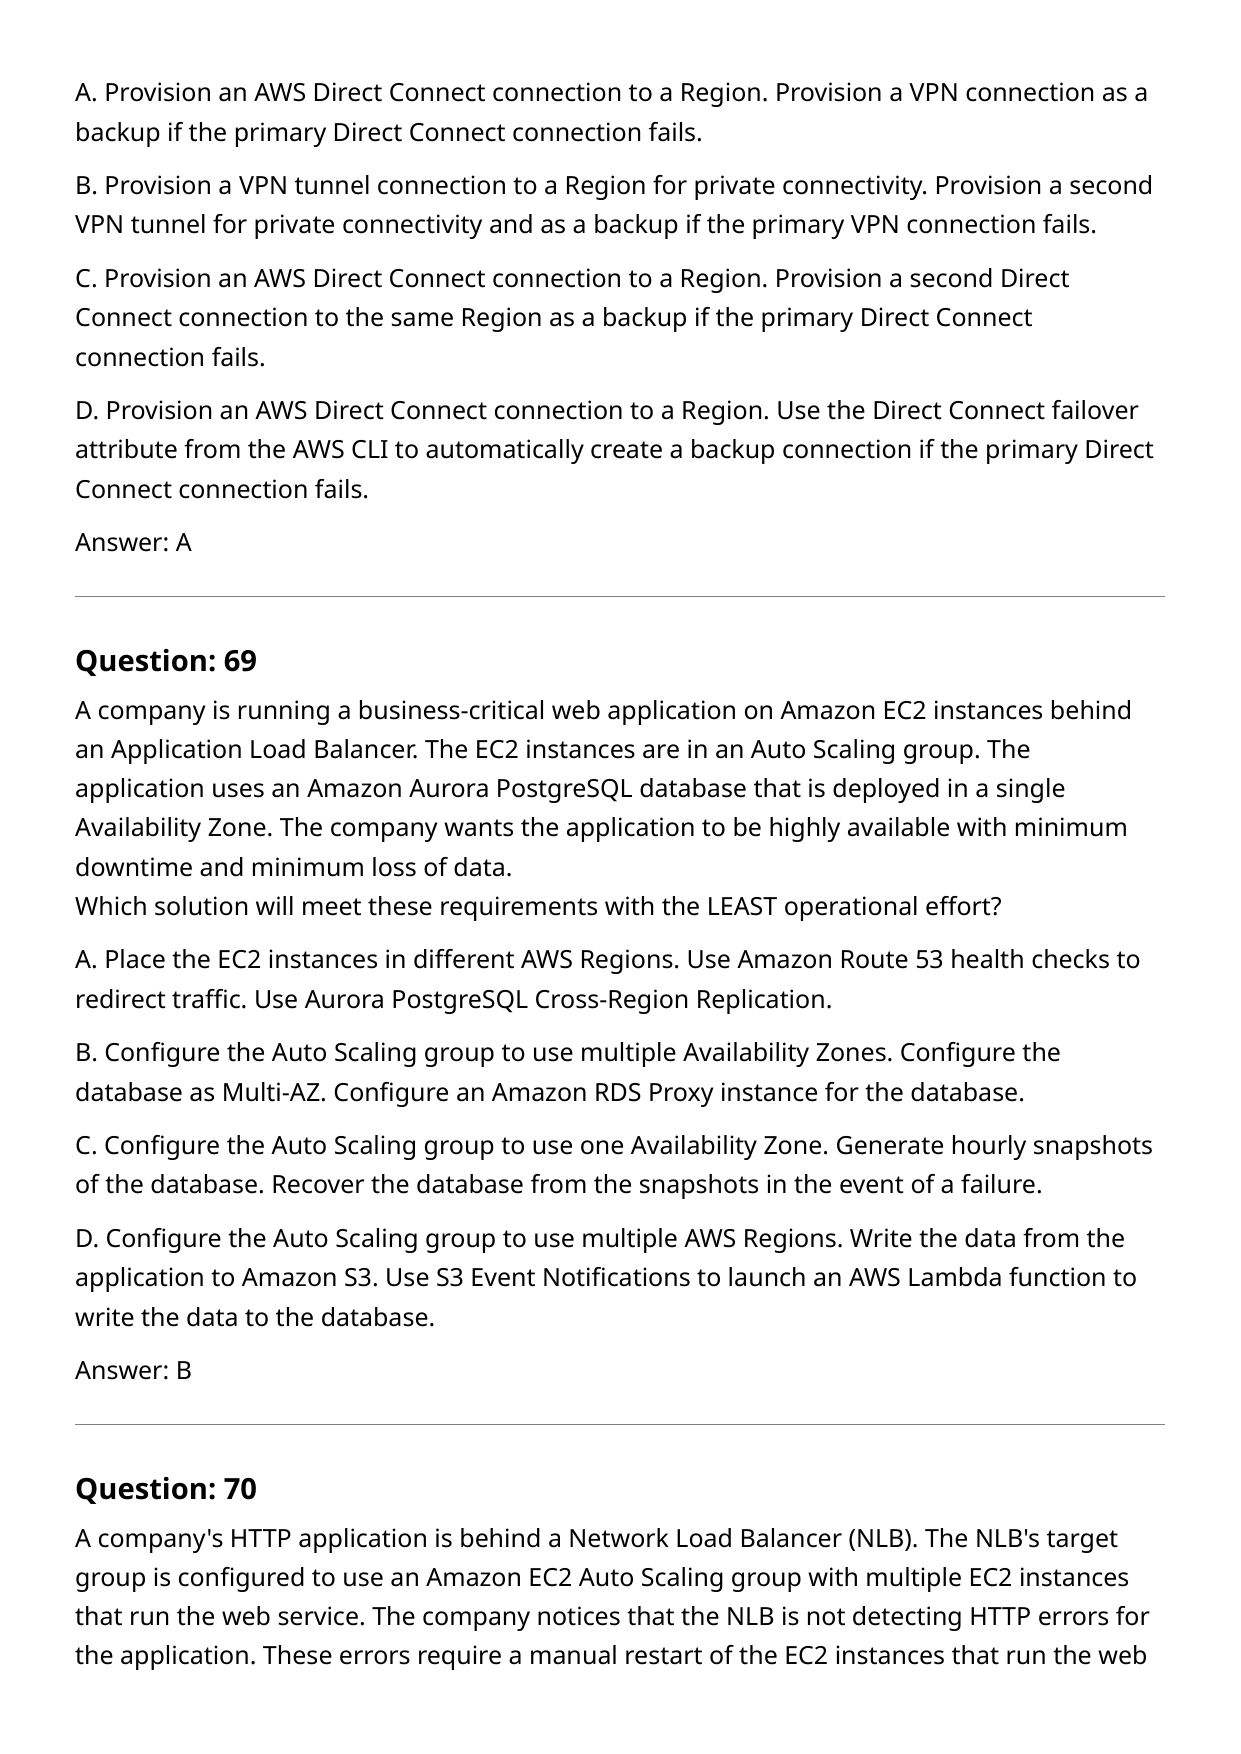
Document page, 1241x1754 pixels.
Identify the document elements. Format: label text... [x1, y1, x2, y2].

text C. Provision an AWS Direct Connect connection to a Region. Provision a second Direct Connect connection to the same Region as a backup if the primary Direct Connect connection fails. [75, 261, 1165, 373]
text D. Configure the Auto Scaling group to use multiple AWS Regions. Write the data from the application to Amazon S3. Use S3 Event Notifications to launch an AWS Lambda function to write the data to the database. [75, 1221, 1165, 1333]
subtitle Question: 69 [75, 640, 1165, 680]
text Answer: B [75, 1353, 1165, 1387]
text Answer: A [75, 525, 1165, 559]
text A company's HTTP application is behind a Network Load Balancer (NLB). The NLB's target group is configured to use an Amazon EC2 Auto Scaling group with multiple EC2 instances that run the web service. The company notices that the NLB is not detecting HTTP errors for the application. These errors require a manual restart of the EC2 instances that run the web [75, 1520, 1165, 1672]
text B. Configure the Auto Scaling group to use multiple Availability Zones. Configure the database as Multi-AZ. Configure an Amazon RDS Proxy instance for the database. [75, 1035, 1165, 1108]
text A. Place the EC2 instances in different AWS Regions. Use Amazon Route 53 health checks to redirect traffic. Use Aurora PostgreSQL Cross-Region Replication. [75, 942, 1165, 1015]
text C. Configure the Auto Scaling group to use one Availability Zone. Generate hourly snapshots of the database. Recover the database from the snapshots in the event of a failure. [75, 1128, 1165, 1201]
text D. Provision an AWS Direct Connect connection to a Region. Use the Direct Connect failover attribute from the AWS CLI to automatically create a backup connection if the primary Direct Connect connection fails. [75, 393, 1165, 505]
text A. Provision an AWS Direct Connect connection to a Region. Provision a VPN connection as a backup if the primary Direct Connect connection fails. [75, 75, 1165, 148]
text B. Provision a VPN tunnel connection to a Region for private connectivity. Provision a second VPN tunnel for private connectivity and as a backup if the primary VPN connection fails. [75, 168, 1165, 241]
subtitle Question: 70 [75, 1468, 1165, 1508]
text A company is running a business-critical web application on Amazon EC2 instances behind an Application Load Balancer. The EC2 instances are in an Auto Scaling group. The application uses an Amazon Aurora PostgreSQL database that is deployed in a single Availability Zone. The company wants the application to be highly available with minimum downtime and minimum loss of data. Which solution will meet these requirements with the LEAST operational effort? [75, 692, 1165, 922]
